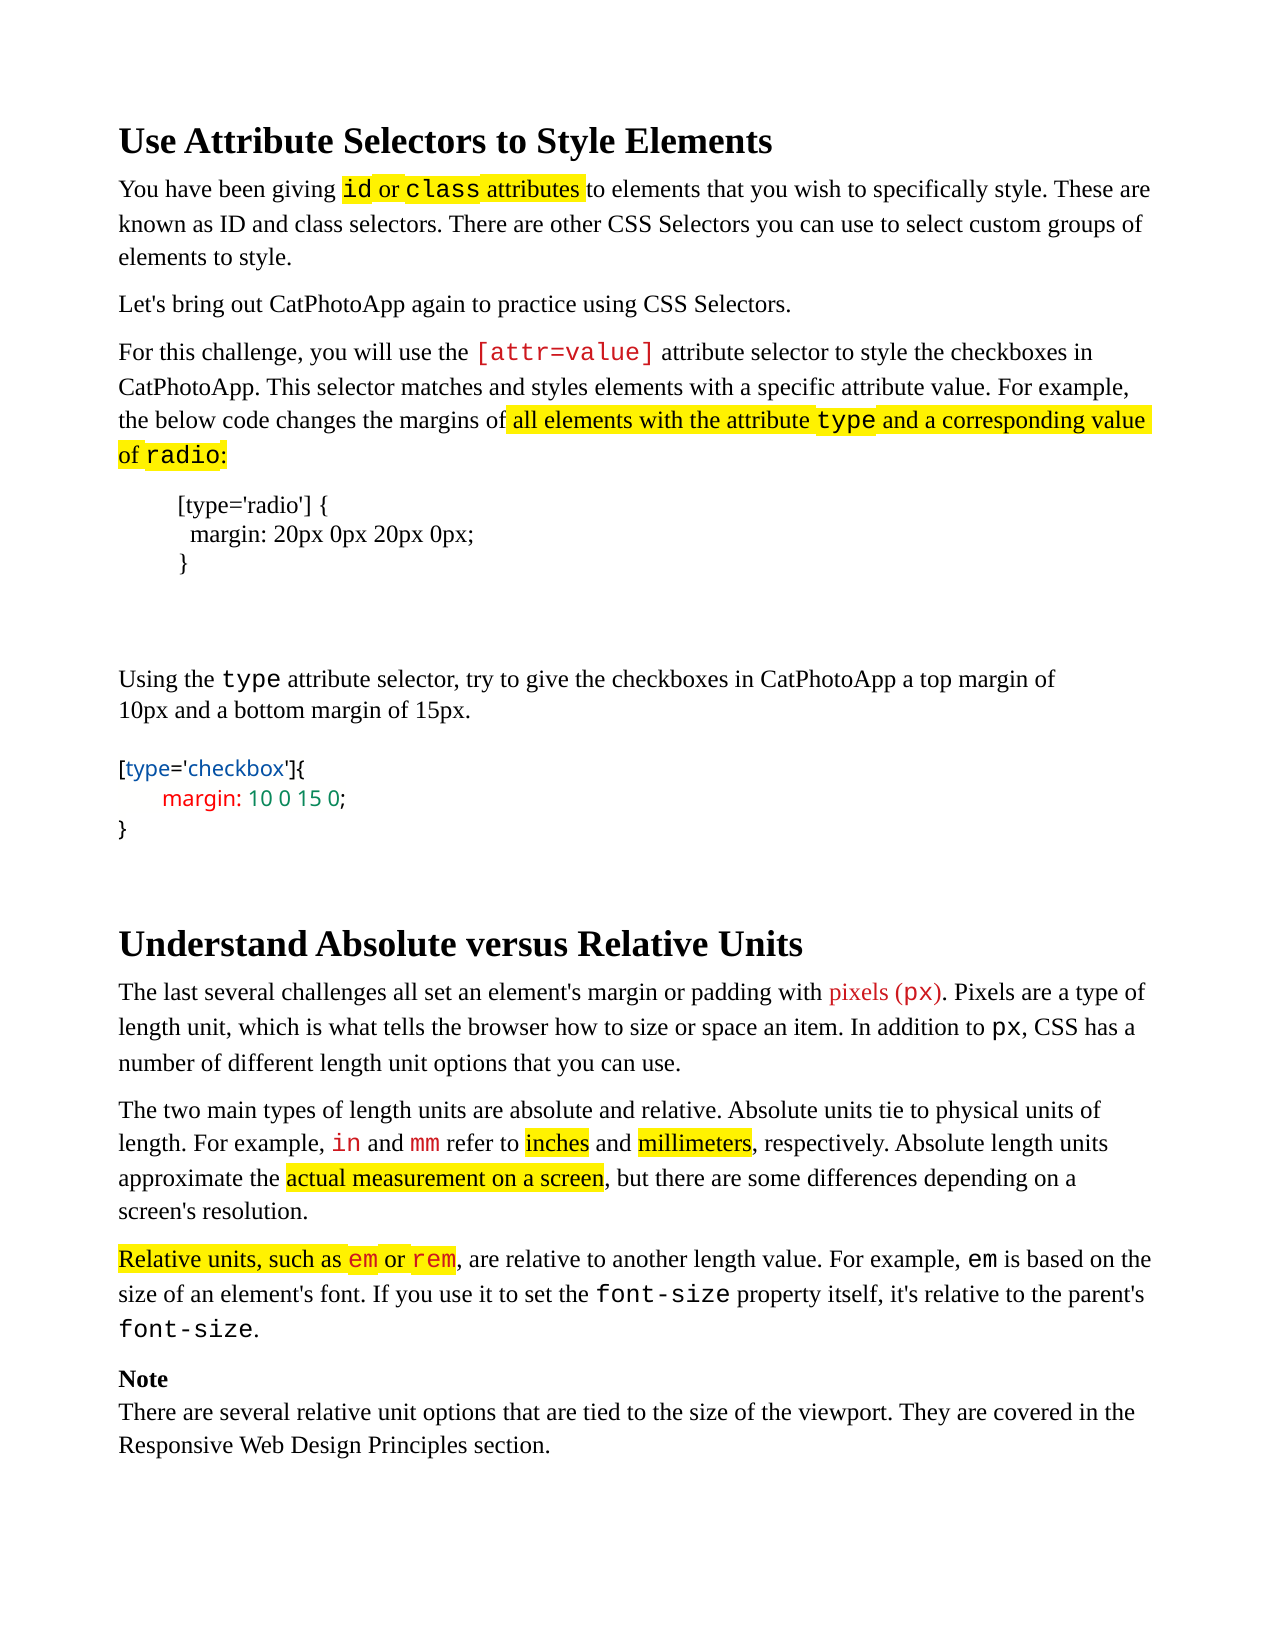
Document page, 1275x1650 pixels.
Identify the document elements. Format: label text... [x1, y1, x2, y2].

text [type='checkbox']{ [118, 753, 1098, 783]
text Using the type attribute selector, try to give the checkboxes in CatPhotoApp a top margin of 10px and a bottom margin of 15px. [118, 664, 1098, 724]
text } [118, 813, 1157, 843]
subtitle Use Attribute Selectors to Style Elements [118, 118, 1157, 161]
text margin: 10 0 15 0; [118, 783, 1157, 813]
text The last several challenges all set an element's margin or padding with pixels (px). Pixels are a type of length unit, which is what tells the browser how to size or space an item. In addition to px, CSS has a number of different length unit options that you can use. [118, 977, 1157, 1076]
text Relative units, such as em or rem, are relative to another length value. For example, em is based on the size of an element's font. If you use it to set the font-size property itself, it's relative to the parent's font-size. [118, 1244, 1157, 1345]
text Note There are several relative unit options that are tied to the size of the viewport. They are covered in the Responsive Web Design Principles section. [118, 1364, 1157, 1459]
text You have been giving id or class attributes to elements that you wish to specifically style. These are known as ID and class selectors. There are other CSS Selectors you can use to select custom groups of elements to style. [118, 174, 1157, 271]
text Let's bring out CatPhotoApp again to practice using CSS Selectors. [118, 289, 1157, 318]
text For this challenge, you will use the [attr=value] attribute selector to style the checkboxes in CatPhotoApp. This selector matches and styles elements with a specific attribute value. For example, the below code changes the margins of all elements with the attribute type and a corresponding value of radio: [118, 337, 1157, 471]
text [type='radio'] { margin: 20px 0px 20px 0px; } [177, 490, 1098, 577]
text The two main types of length units are absolute and relative. Absolute units tie to physical units of length. For example, in and mm refer to inches and millimeters, respectively. Absolute length units approximate the actual measurement on a screen, but there are some differences depending on a screen's resolution. [118, 1095, 1157, 1225]
subtitle Understand Absolute versus Relative Units [118, 922, 1157, 965]
